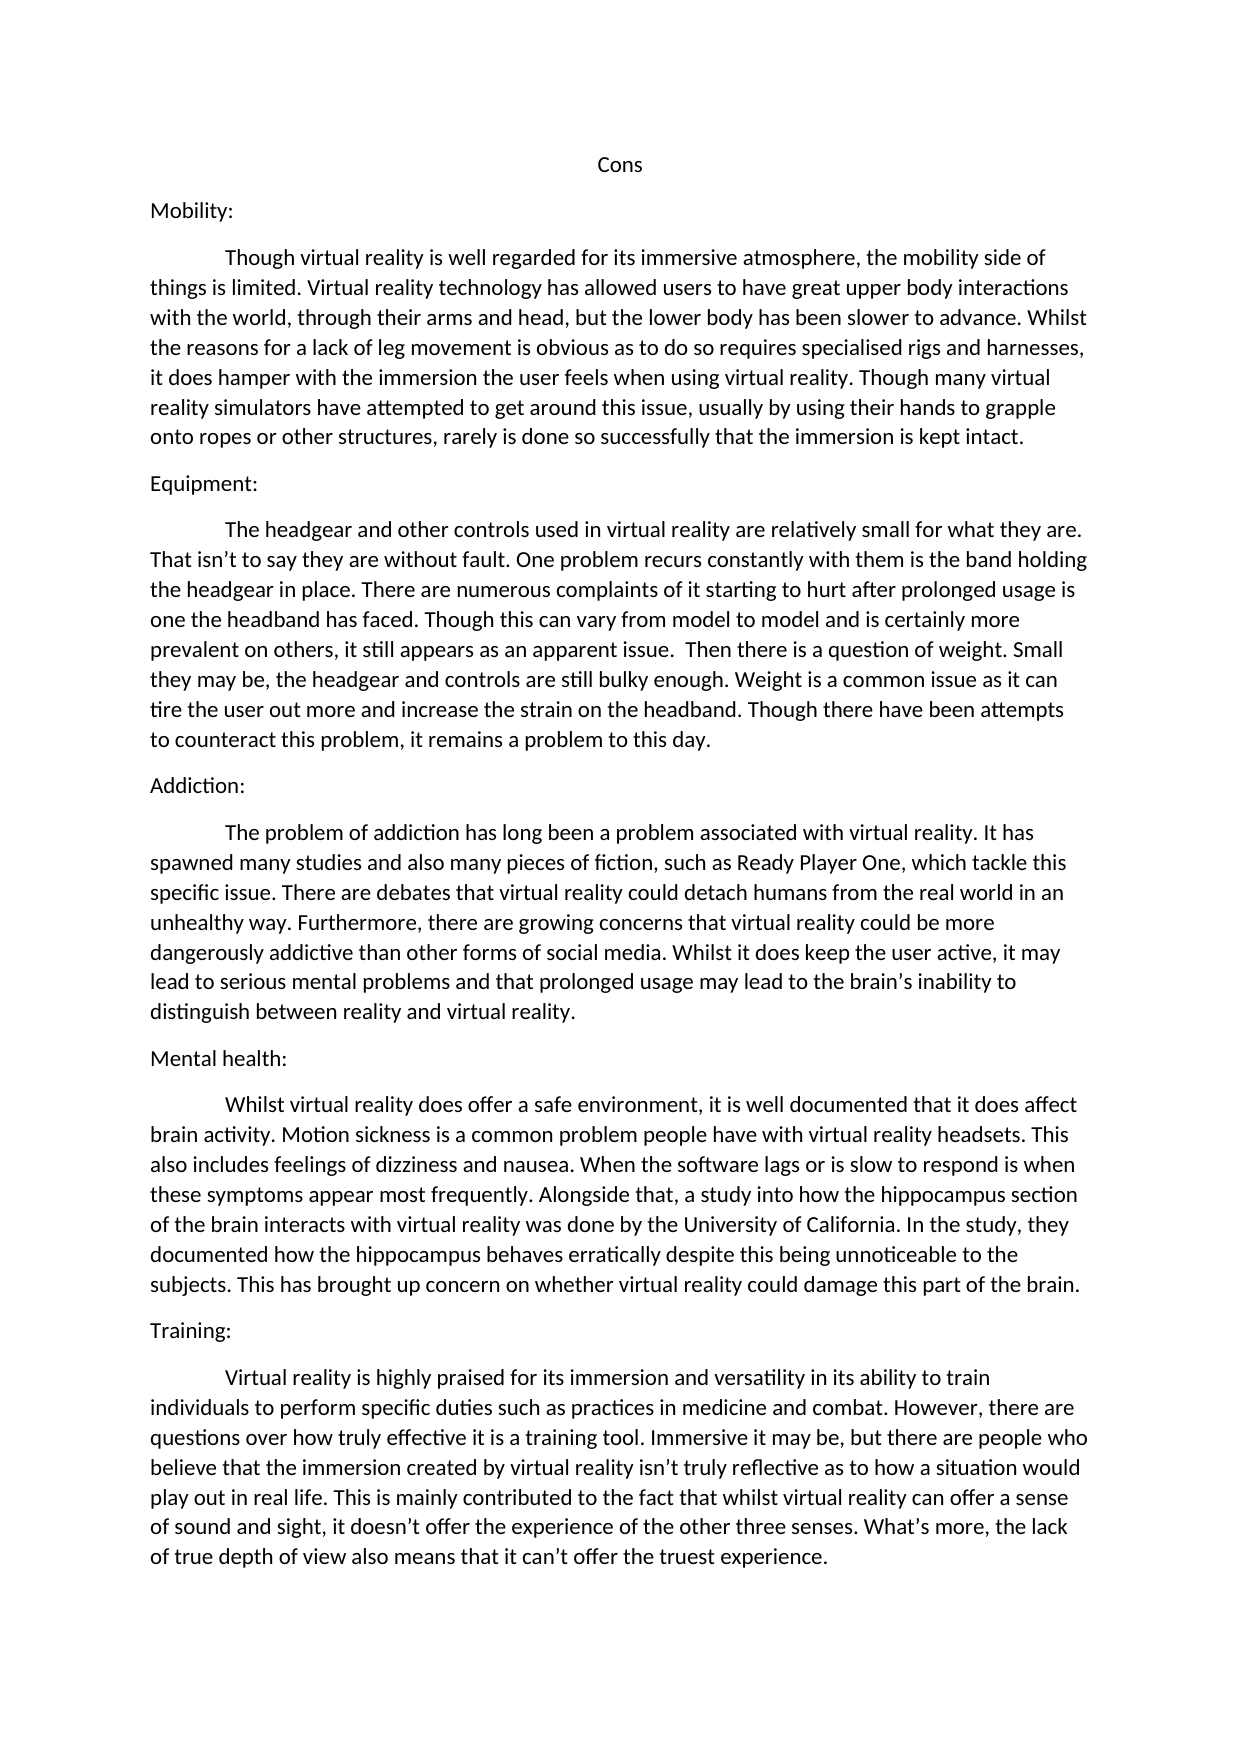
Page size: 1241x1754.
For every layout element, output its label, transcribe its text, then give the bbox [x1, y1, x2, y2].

text Training: [150, 1316, 1090, 1344]
text Virtual reality is highly praised for its immersion and versatility in its ability to train individuals to perform specific duties such as practices in medicine and combat. However, there are questions over how truly effective it is a training tool. Immersive it may be, but there are people who believe that the immersion created by virtual reality isn’t truly reflective as to how a situation would play out in real life. This is mainly contributed to the fact that whilst virtual reality can offer a sense of sound and sight, it doesn’t offer the experience of the other three senses. What’s more, the lack of true depth of view also means that it can’t offer the truest experience. [150, 1363, 1090, 1570]
text Addiction: [150, 771, 1090, 799]
text Cons [150, 150, 1090, 178]
text The headgear and other controls used in virtual reality are relatively small for what they are. That isn’t to say they are without fault. One problem recurs constantly with them is the band holding the headgear in place. There are numerous complaints of it starting to hurt after prolonged usage is one the headband has faced. Though this can vary from model to model and is certainly more prevalent on others, it still appears as an apparent issue. Then there is a question of weight. Small they may be, the headgear and controls are still bulky enough. Weight is a common issue as it can tire the user out more and increase the strain on the headband. Though there have been attempts to counteract this problem, it remains a problem to this day. [150, 516, 1090, 753]
text Though virtual reality is well regarded for its immersive atmosphere, the mobility side of things is limited. Virtual reality technology has allowed users to have great upper body interactions with the world, through their arms and head, but the lower body has been slower to advance. Whilst the reasons for a lack of leg movement is obvious as to do so requires specialised rigs and harnesses, it does hamper with the immersion the user feels when using virtual reality. Though many virtual reality simulators have attempted to get around this issue, usually by using their hands to grapple onto ropes or other structures, rarely is done so successfully that the immersion is kept intact. [150, 243, 1090, 451]
text The problem of addiction has long been a problem associated with virtual reality. It has spawned many studies and also many pieces of fiction, such as Ready Player One, which tackle this specific issue. There are debates that virtual reality could detach humans from the real world in an unhealthy way. Furthermore, there are growing concerns that virtual reality could be more dangerously addictive than other forms of social media. Whilst it does keep the user active, it may lead to serious mental problems and that prolonged usage may lead to the brain’s inability to distinguish between reality and virtual reality. [150, 818, 1090, 1025]
text Mobility: [150, 197, 1090, 224]
text Mental health: [150, 1044, 1090, 1072]
text Whilst virtual reality does offer a safe environment, it is well documented that it does affect brain activity. Motion sickness is a common problem people have with virtual reality headsets. This also includes feelings of dizziness and nausea. When the software lags or is slow to respond is when these symptoms appear most frequently. Alongside that, a study into how the hippocampus section of the brain interacts with virtual reality was done by the University of California. In the study, they documented how the hippocampus behaves erratically despite this being unnoticeable to the subjects. This has brought up concern on whether virtual reality could damage this part of the brain. [150, 1091, 1090, 1298]
text Equipment: [150, 469, 1090, 497]
